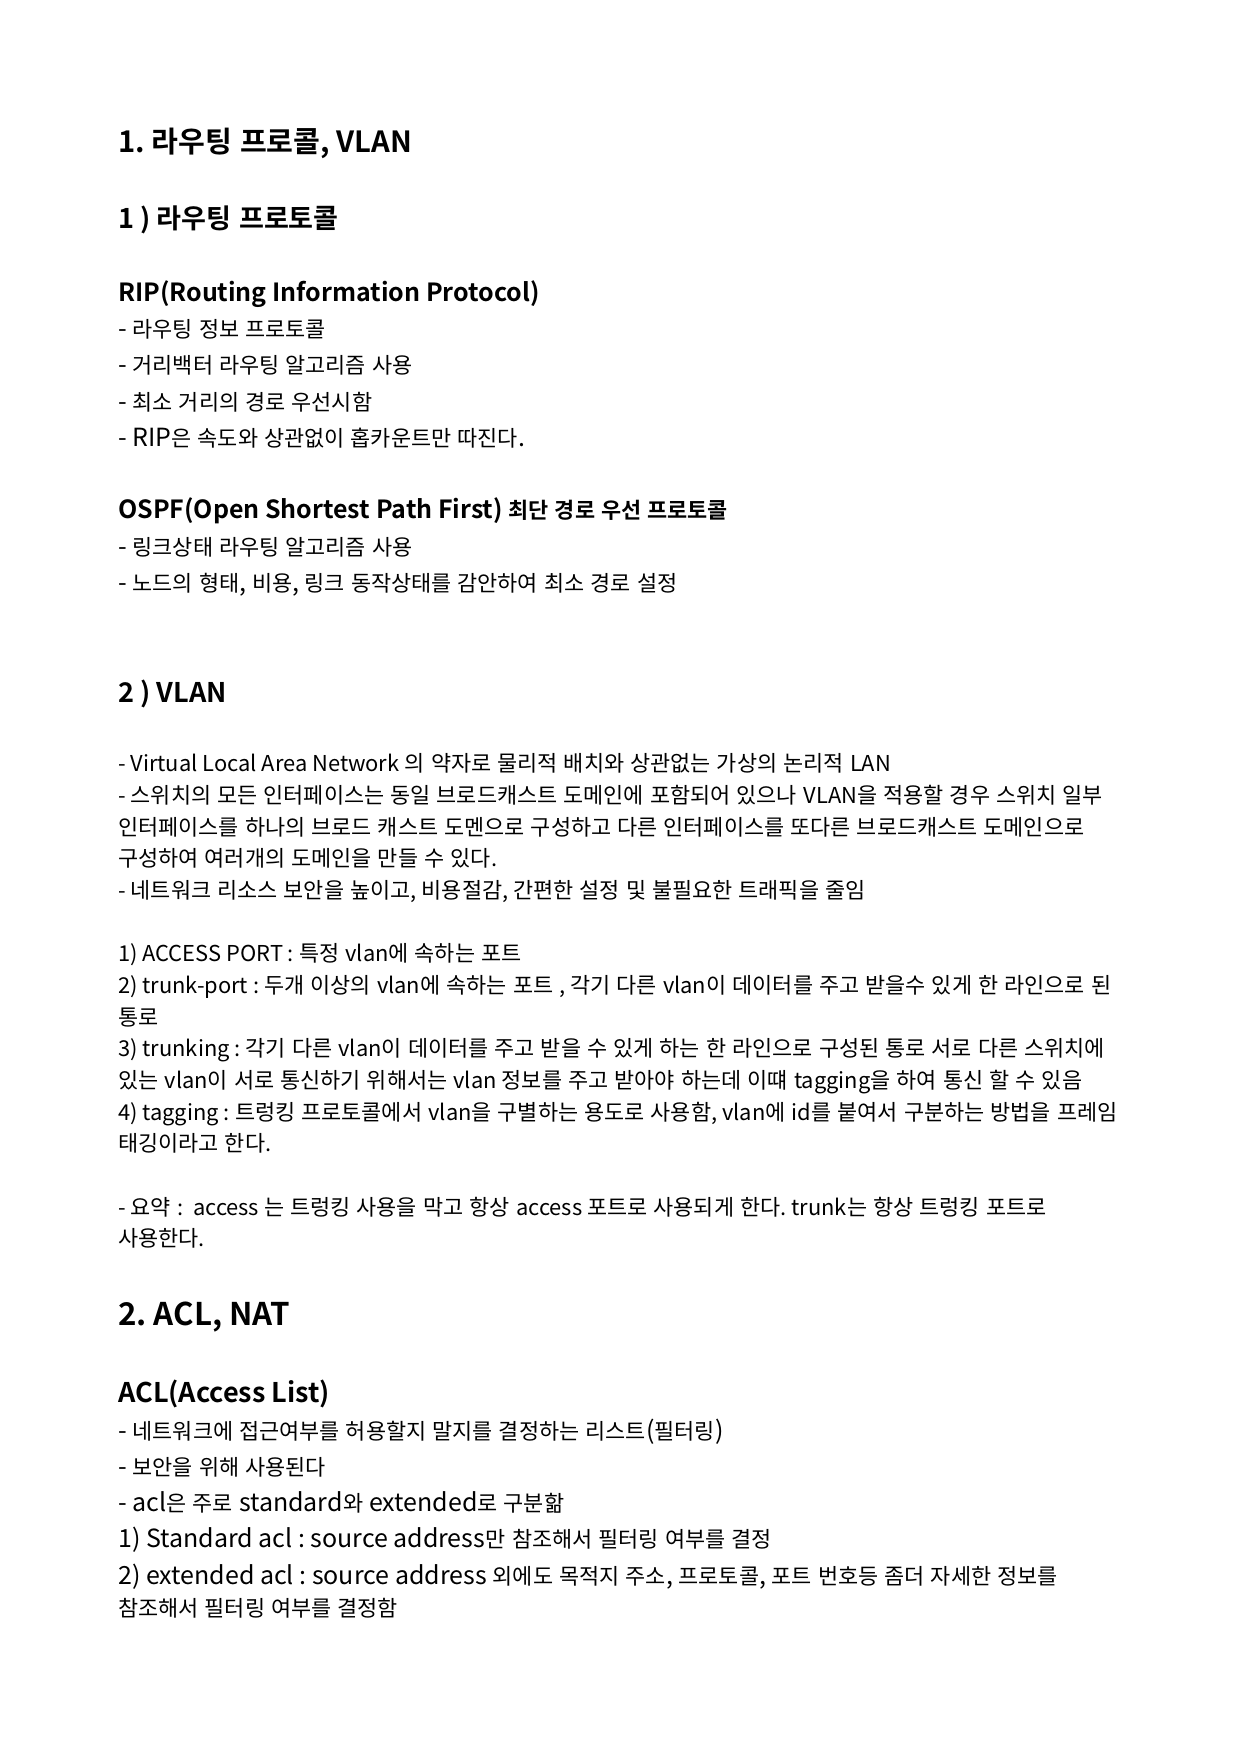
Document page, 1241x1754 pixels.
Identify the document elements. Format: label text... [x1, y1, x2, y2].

text 1 ) 라우팅 프로토콜 [118, 197, 1122, 236]
text - 보안을 위해 사용된다 [118, 1446, 1122, 1483]
text 1) ACCESS PORT : 특정 vlan에 속하는 포트 [118, 936, 1122, 968]
text - 노드의 형태, 비용, 링크 동작상태를 감안하여 최소 경로 설정 [118, 562, 1122, 598]
text 1. 라우팅 프로콜, VLAN [118, 118, 1122, 160]
text OSPF(Open Shortest Path First) 최단 경로 우선 프로토콜 [118, 490, 1122, 526]
text - 최소 거리의 경로 우선시함 [118, 381, 1122, 417]
text - 링크상태 라우팅 알고리즘 사용 [118, 526, 1122, 562]
text 2) trunk-port : 두개 이상의 vlan에 속하는 포트 , 각기 다른 vlan이 데이터를 주고 받을수 있게 한 라인으로 된 통로 [118, 968, 1122, 1031]
text - 라우팅 정보 프로토콜 [118, 308, 1122, 345]
text - RIP은 속도와 상관없이 홉카운트만 따진다. [118, 417, 1122, 453]
text 1) Standard acl : source address만 참조해서 필터링 여부를 결정 [118, 1519, 1122, 1555]
text - 네트워크 리소스 보안을 높이고, 비용절감, 간편한 설정 및 불필요한 트래픽을 줄임 [118, 873, 1122, 905]
text - 네트워크에 접근여부를 허용할지 말지를 결정하는 리스트(필터링) [118, 1410, 1122, 1446]
text 4) tagging : 트렁킹 프로토콜에서 vlan을 구별하는 용도로 사용함, vlan에 id를 붙여서 구분하는 방법을 프레임 태깅이라고 한다. [118, 1095, 1122, 1158]
text 3) trunking : 각기 다른 vlan이 데이터를 주고 받을 수 있게 하는 한 라인으로 구성된 통로 서로 다른 스위치에 있는 vlan이 서로 통신하기 위해서는 vlan 정보를 주고 받아야 하는데 이떄 tagging을 하여 통신 할 수 있음 [118, 1031, 1122, 1095]
text - 요약 : access 는 트렁킹 사용을 막고 항상 access 포트로 사용되게 한다. trunk는 항상 트렁킹 포트로 사용한다. [118, 1190, 1122, 1253]
text 2. ACL, NAT [118, 1289, 1122, 1334]
text 2 ) VLAN [118, 671, 1122, 710]
text RIP(Routing Information Protocol) [118, 272, 1122, 308]
text - 거리백터 라우팅 알고리즘 사용 [118, 345, 1122, 381]
text ACL(Access List) [118, 1371, 1122, 1410]
text - 스위치의 모든 인터페이스는 동일 브로드캐스트 도메인에 포함되어 있으나 VLAN을 적용할 경우 스위치 일부 인터페이스를 하나의 브로드 캐스트 도멘으로 구성하고 다른 인터페이스를 또다른 브로드캐스트 도메인으로 구성하여 여러개의 도메인을 만들 수 있다. [118, 778, 1122, 873]
text - acl은 주로 standard와 extended로 구분핢 [118, 1483, 1122, 1519]
text - Virtual Local Area Network 의 약자로 물리적 배치와 상관없는 가상의 논리적 LAN [118, 746, 1122, 778]
text 2) extended acl : source address 외에도 목적지 주소, 프로토콜, 포트 번호등 좀더 자세한 정보를 참조해서 필터링 여부를 결정함 [118, 1555, 1122, 1623]
